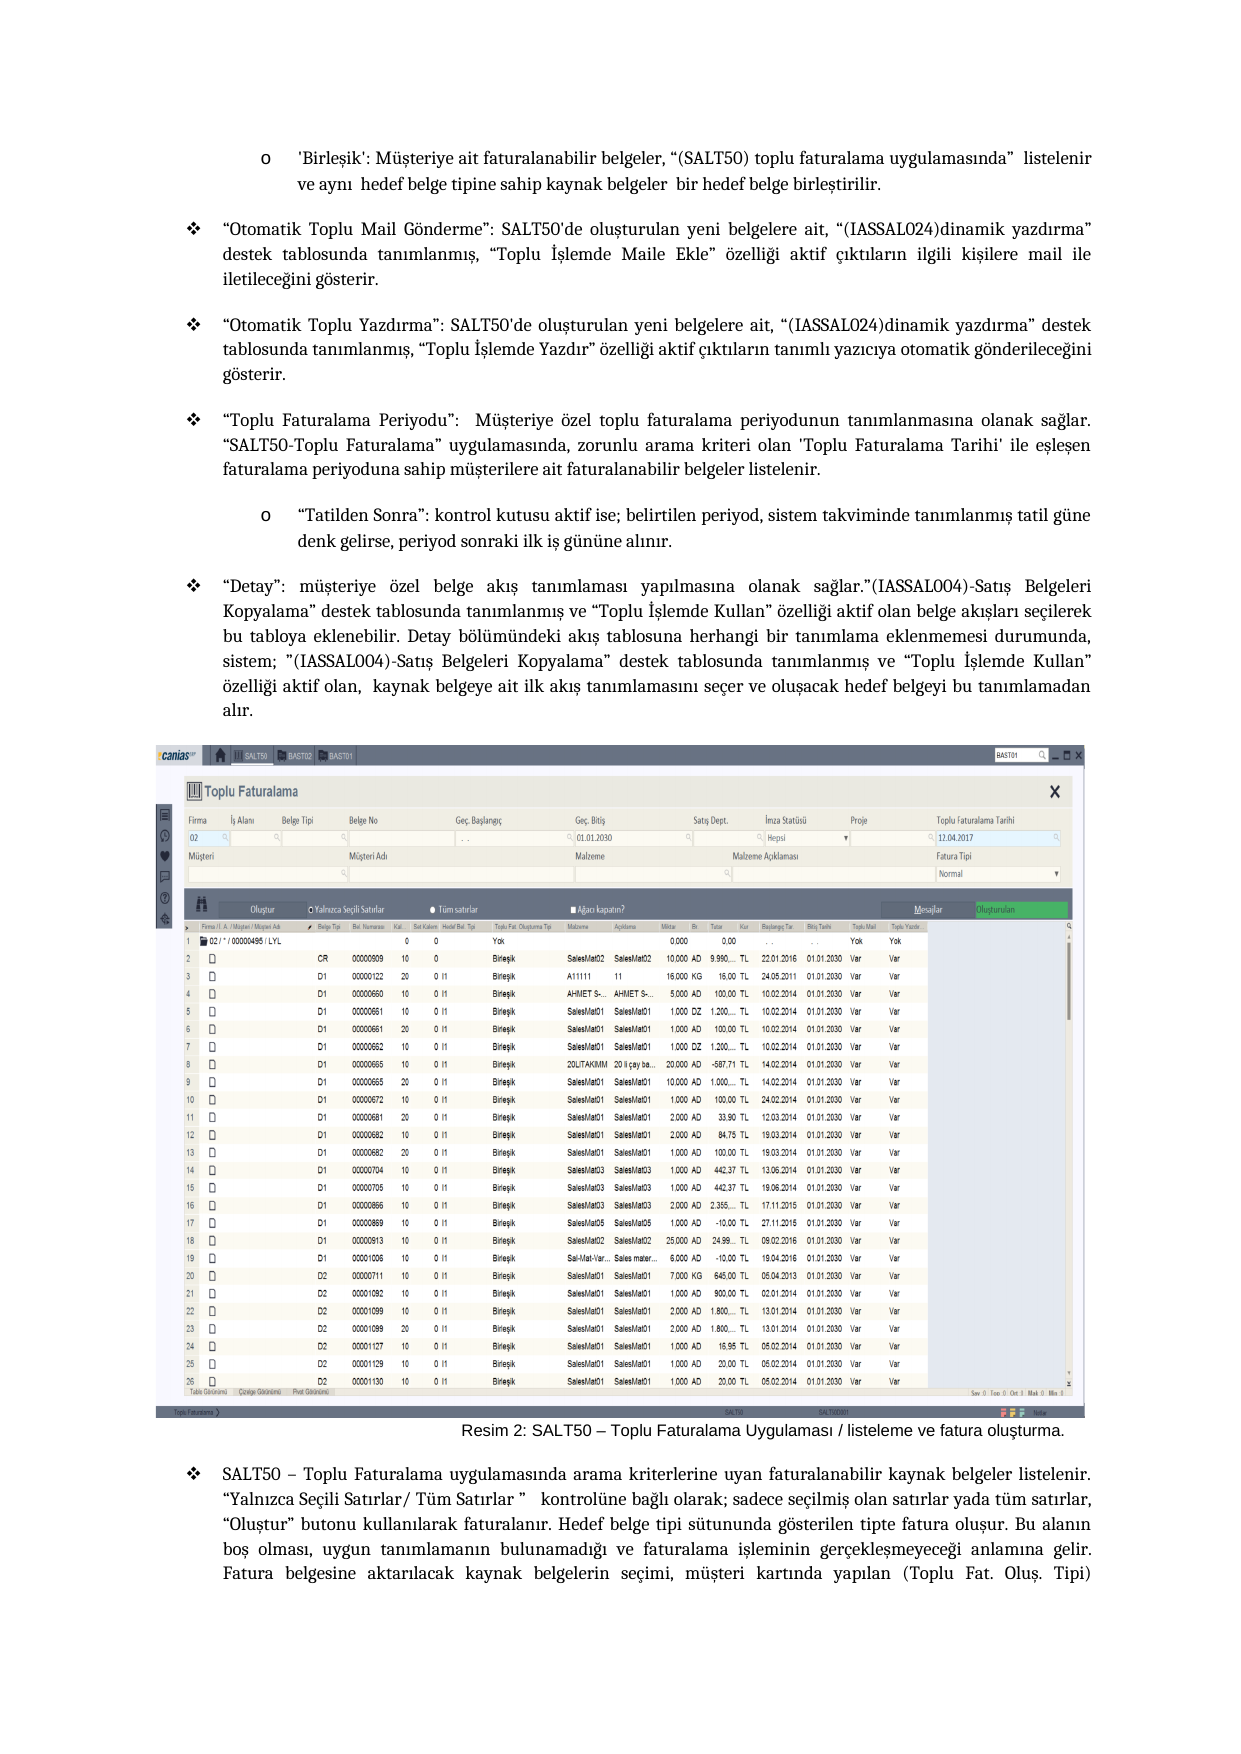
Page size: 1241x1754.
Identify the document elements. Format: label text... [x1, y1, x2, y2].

list “Detay”: müşteriye özel belge akış tanımlaması yapılmasına olanak sağlar.”(IASSAL004)-Satış Belgeleri Kopyalama” destek tablosunda tanımlanmış ve “Toplu İşlemde Kullan” özelliği aktif olan belge akışları seçilerek bu tabloya eklenebilir. Detay bölümündeki akış tablosuna herhangi bir tanımlama eklenmemesi durumunda, sistem; ”(IASSAL004)-Satış Belgeleri Kopyalama” destek tablosunda tanımlanmış ve “Toplu İşlemde Kullan” özelliği aktif olan, kaynak belgeye ait ilk akış tanımlamasını seçer ve oluşacak hedef belgeyi bu tanımlamadan alır. [185, 576, 1093, 721]
list 'Birleşik': Müşteriye ait faturalanabilir belgeler, “(SALT50) toplu faturalama uygulamasında” listelenir ve aynı hedef belge tipine sahip kaynak belgeler bir hedef belge birleştirilir. [260, 148, 1093, 195]
list “Otomatik Toplu Mail Gönderme”: SALT50'de oluşturulan yeni belgelere ait, “(IASSAL024)dinamik yazdırma” destek tablosunda tanımlanmış, “Toplu İşlemde Maile Ekle” özelliği aktif çıktıların ilgili kişilere mail ile iletileceğini gösterir. [185, 219, 1093, 290]
list Resim 2: SALT50 – Toplu Faturalama Uygulaması / listeleme ve fatura oluşturma. [148, 746, 1093, 1440]
list “Tatilden Sonra”: kontrol kutusu aktif ise; belirtilen periyod, sistem takviminde tanımlanmış tatil güne denk gelirse, periyod sonraki ilk iş gününe alınır. [260, 504, 1093, 552]
picture [155, 745, 1085, 1418]
list “Otomatik Toplu Yazdırma”: SALT50'de oluşturulan yeni belgelere ait, “(IASSAL024)dinamik yazdırma” destek tablosunda tanımlanmış, “Toplu İşlemde Yazdır” özelliği aktif çıktıların tanımlı yazıcıya otomatik gönderileceğini gösterir. [185, 314, 1093, 385]
list SALT50 – Toplu Faturalama uygulamasında arama kriterlerine uyan faturalanabilir kaynak belgeler listelenir. “Yalnızca Seçili Satırlar/ Tüm Satırlar ” kontrolüne bağlı olarak; sadece seçilmiş olan satırlar yada tüm satırlar, “Oluştur” butonu kullanılarak faturalanır. Hedef belge tipi sütununda gösterilen tipte fatura oluşur. Bu alanın boş olması, uygun tanımlamanın bulunamadığı ve faturalama işleminin gerçekleşmeyeceği anlamına gelir. Fatura belgesine aktarılacak kaynak belgelerin seçimi, müşteri kartında yapılan (Toplu Fat. Oluş. Tipi) [185, 1464, 1093, 1584]
list “Toplu Faturalama Periyodu”: Müşteriye özel toplu faturalama periyodunun tanımlanmasına olanak sağlar. “SALT50-Toplu Faturalama” uygulamasında, zorunlu arama kriteri olan 'Toplu Faturalama Tarihi' ile eşleşen faturalama periyoduna sahip müşterilere ait faturalanabilir belgeler listelenir. [185, 409, 1093, 481]
